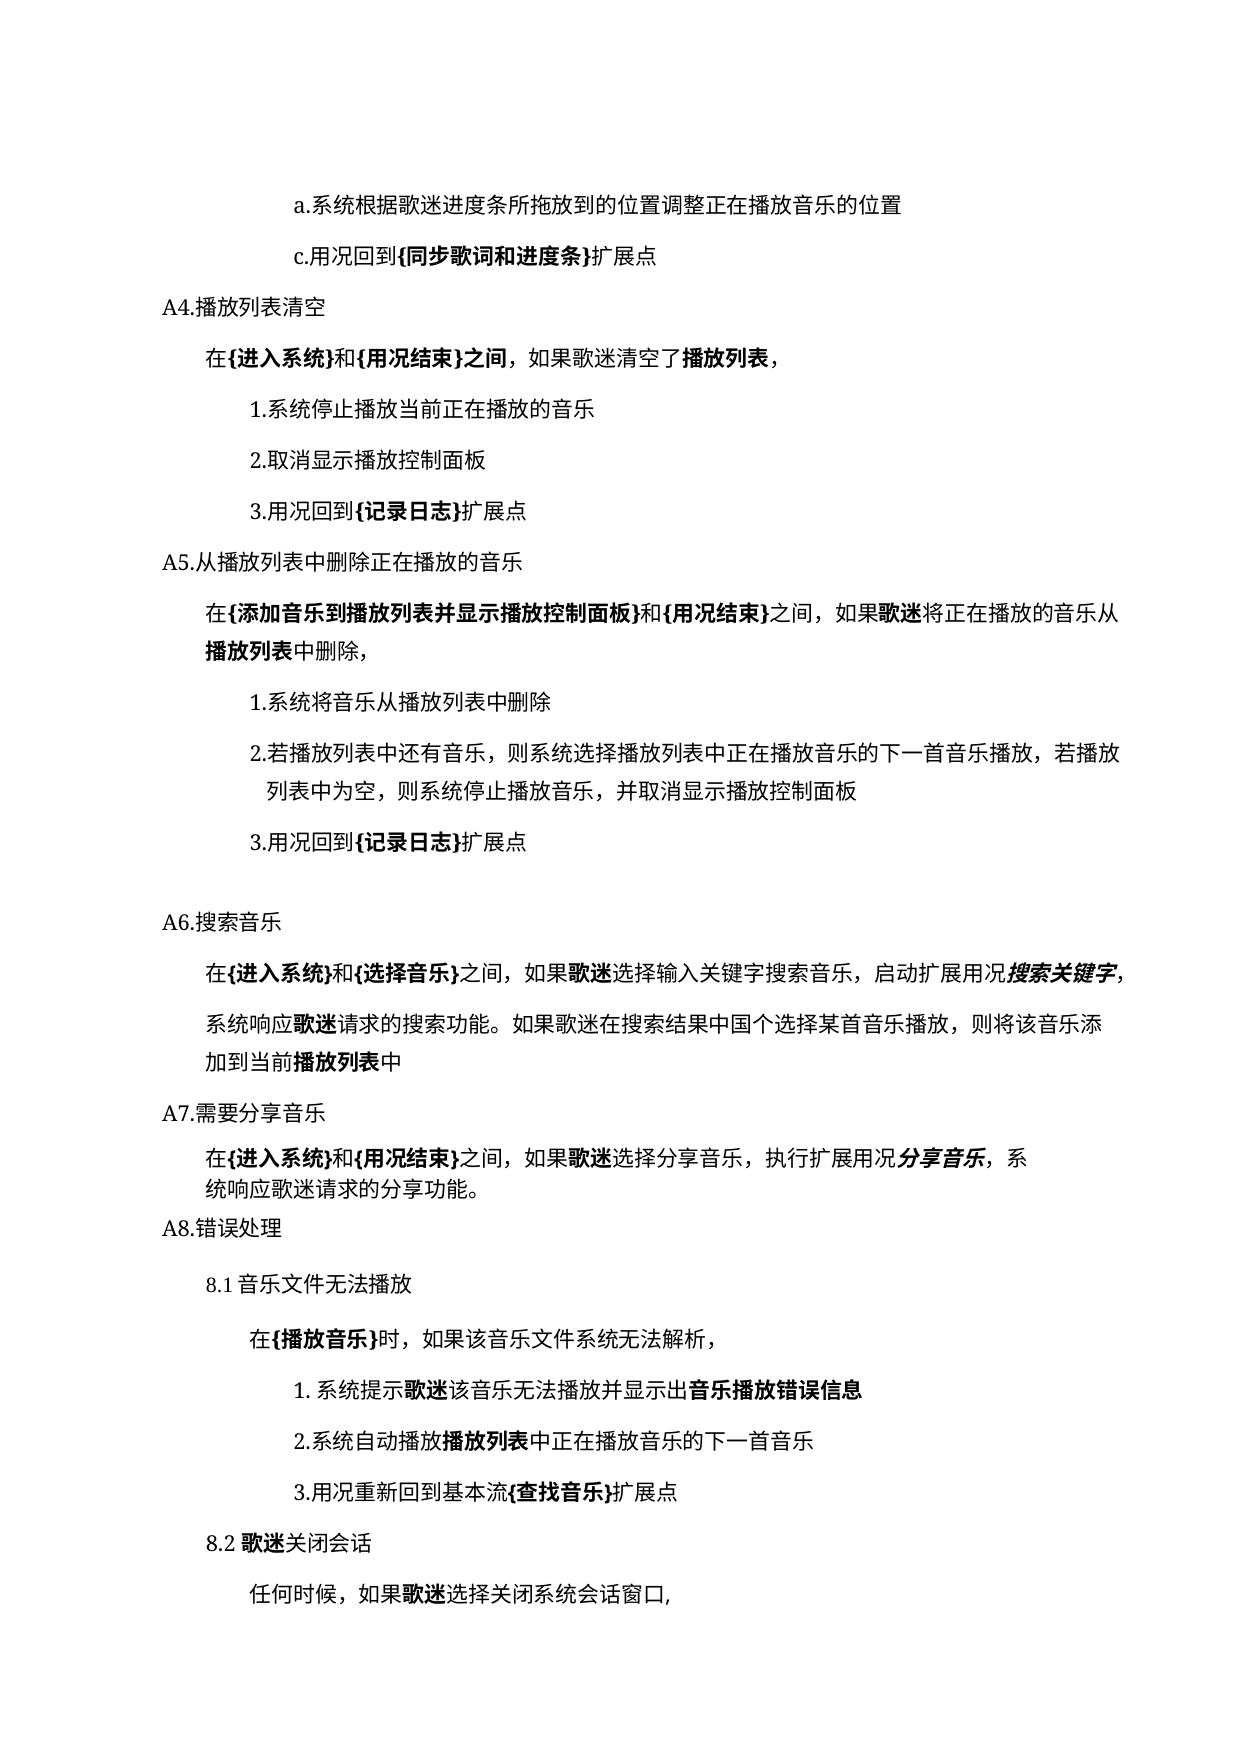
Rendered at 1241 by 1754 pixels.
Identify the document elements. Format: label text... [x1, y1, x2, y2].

text 1.系统将音乐从播放列表中删除 [118, 685, 1122, 717]
text 1.系统停止播放当前正在播放的音乐 [118, 392, 1122, 423]
text 2.取消显示播放控制面板 [118, 443, 1122, 474]
text 3.用况回到{记录日志}扩展点 [118, 825, 1122, 857]
text 2.系统自动播放播放列表中正在播放音乐的下一首音乐 [118, 1424, 1122, 1456]
text 3.用况重新回到基本流{查找音乐}扩展点 [118, 1475, 1122, 1507]
text 在{进入系统}和{选择音乐}之间，如果歌迷选择输入关键字搜索音乐，启动扩展用况搜索关键字， [118, 956, 1122, 988]
text 任何时候，如果歌迷选择关闭系统会话窗口, [118, 1577, 1122, 1609]
text a.系统根据歌迷进度条所拖放到的位置调整正在播放音乐的位置 [118, 188, 1122, 219]
text A7.需要分享音乐 [118, 1096, 1122, 1128]
text 系统响应歌迷请求的搜索功能。如果歌迷在搜索结果中国个选择某首音乐播放，则将该音乐添 加到当前播放列表中 [118, 1007, 1122, 1077]
text 2.若播放列表中还有音乐，则系统选择播放列表中正在播放音乐的下一首音乐播放，若播放 列表中为空，则系统停止播放音乐，并取消显示播放控制面板 [118, 736, 1122, 806]
text A5.从播放列表中删除正在播放的音乐 [118, 545, 1122, 577]
text 在{播放音乐}时，如果该音乐文件系统无法解析， [118, 1322, 1122, 1354]
text c.用况回到{同步歌词和进度条}扩展点 [118, 239, 1122, 270]
text 在{进入系统}和{用况结束}之间，如果歌迷清空了播放列表， [118, 341, 1122, 372]
text 8.1音乐文件无法播放 [118, 1262, 1122, 1301]
text 8.2 歌迷关闭会话 [118, 1526, 1122, 1558]
text A8.错误处理 [118, 1211, 1122, 1242]
text 在{进入系统}和{用况结束}之间，如果歌迷选择分享音乐，执行扩展用况分享音乐，系 统响应歌迷请求的分享功能。 [118, 1141, 1122, 1204]
text 1. 系统提示歌迷该音乐无法播放并显示出音乐播放错误信息 [118, 1373, 1122, 1405]
text A4.播放列表清空 [118, 290, 1122, 321]
text 3.用况回到{记录日志}扩展点 [118, 494, 1122, 526]
text 在{添加音乐到播放列表并显示播放控制面板}和{用况结束}之间，如果歌迷将正在播放的音乐从 播放列表中删除， [118, 596, 1122, 666]
text A6.搜索音乐 [118, 905, 1122, 937]
